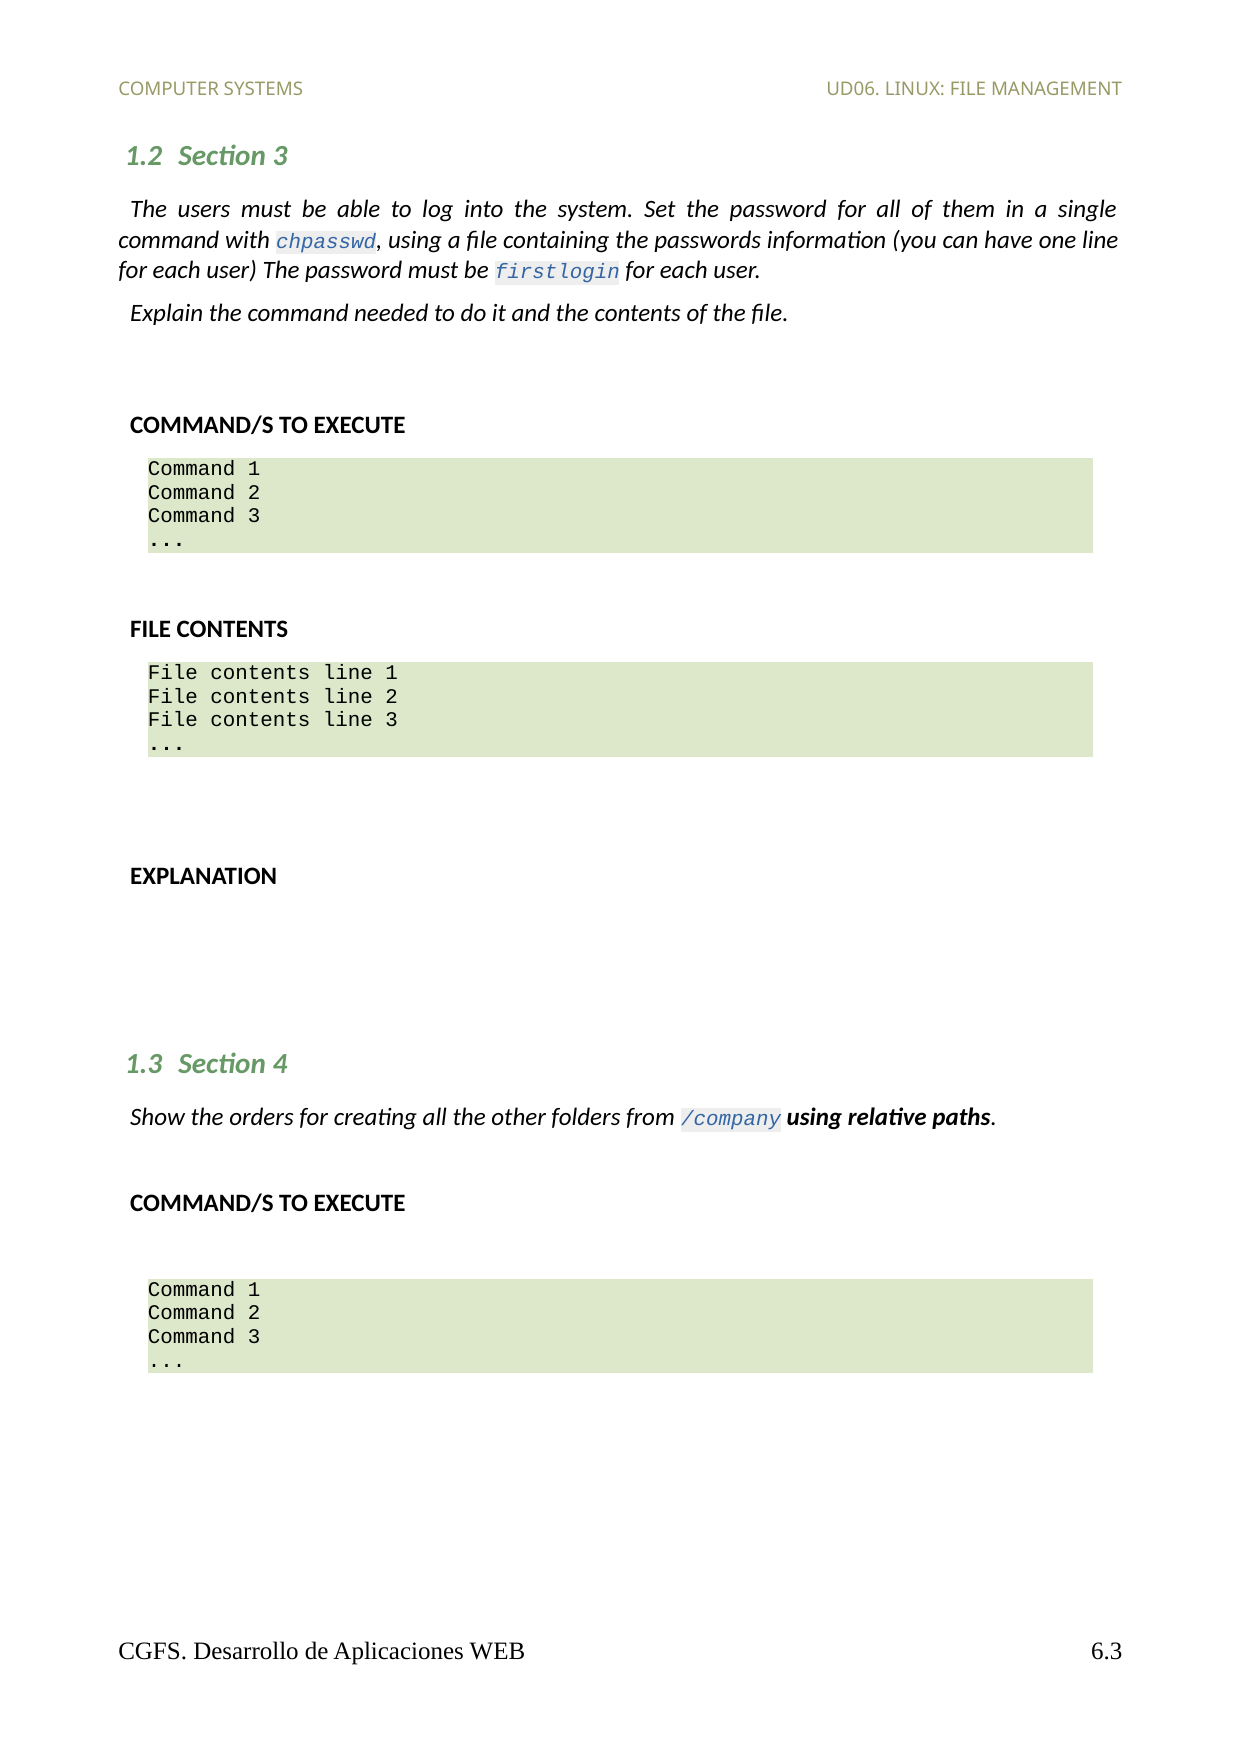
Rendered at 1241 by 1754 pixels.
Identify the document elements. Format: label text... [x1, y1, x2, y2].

text Command 2 [148, 1302, 1093, 1326]
text Command 3 [148, 1326, 1093, 1350]
text File contents line 3 [148, 709, 1093, 733]
subtitle Section 3 [118, 137, 1122, 173]
text Command 1 [148, 1279, 1093, 1302]
subtitle Section 4 [118, 1045, 1122, 1081]
text File contents line 1 [148, 662, 1093, 686]
text Explain the command needed to do it and the contents of the file. [118, 297, 1122, 328]
text Show the orders for creating all the other folders from /company using relative paths. [118, 1101, 1122, 1132]
text Command 1 [148, 458, 1093, 482]
text Command 3 [148, 506, 1093, 529]
text Command 2 [148, 482, 1093, 506]
text ... [148, 733, 1093, 757]
text COMMAND/S TO EXECUTE [118, 1187, 1122, 1218]
text EXPLANATION [118, 860, 1122, 891]
text COMMAND/S TO EXECUTE [118, 409, 1122, 440]
text File contents line 2 [148, 686, 1093, 709]
text ... [148, 1350, 1093, 1373]
text FILE CONTENTS [118, 613, 1122, 644]
text The users must be able to log into the system. Set the password for all of them in a single command with chpasswd, using a file containing the passwords information (you can have one line for each user) The password must be firstlogin for each user. [118, 193, 1122, 285]
text ... [148, 529, 1093, 553]
